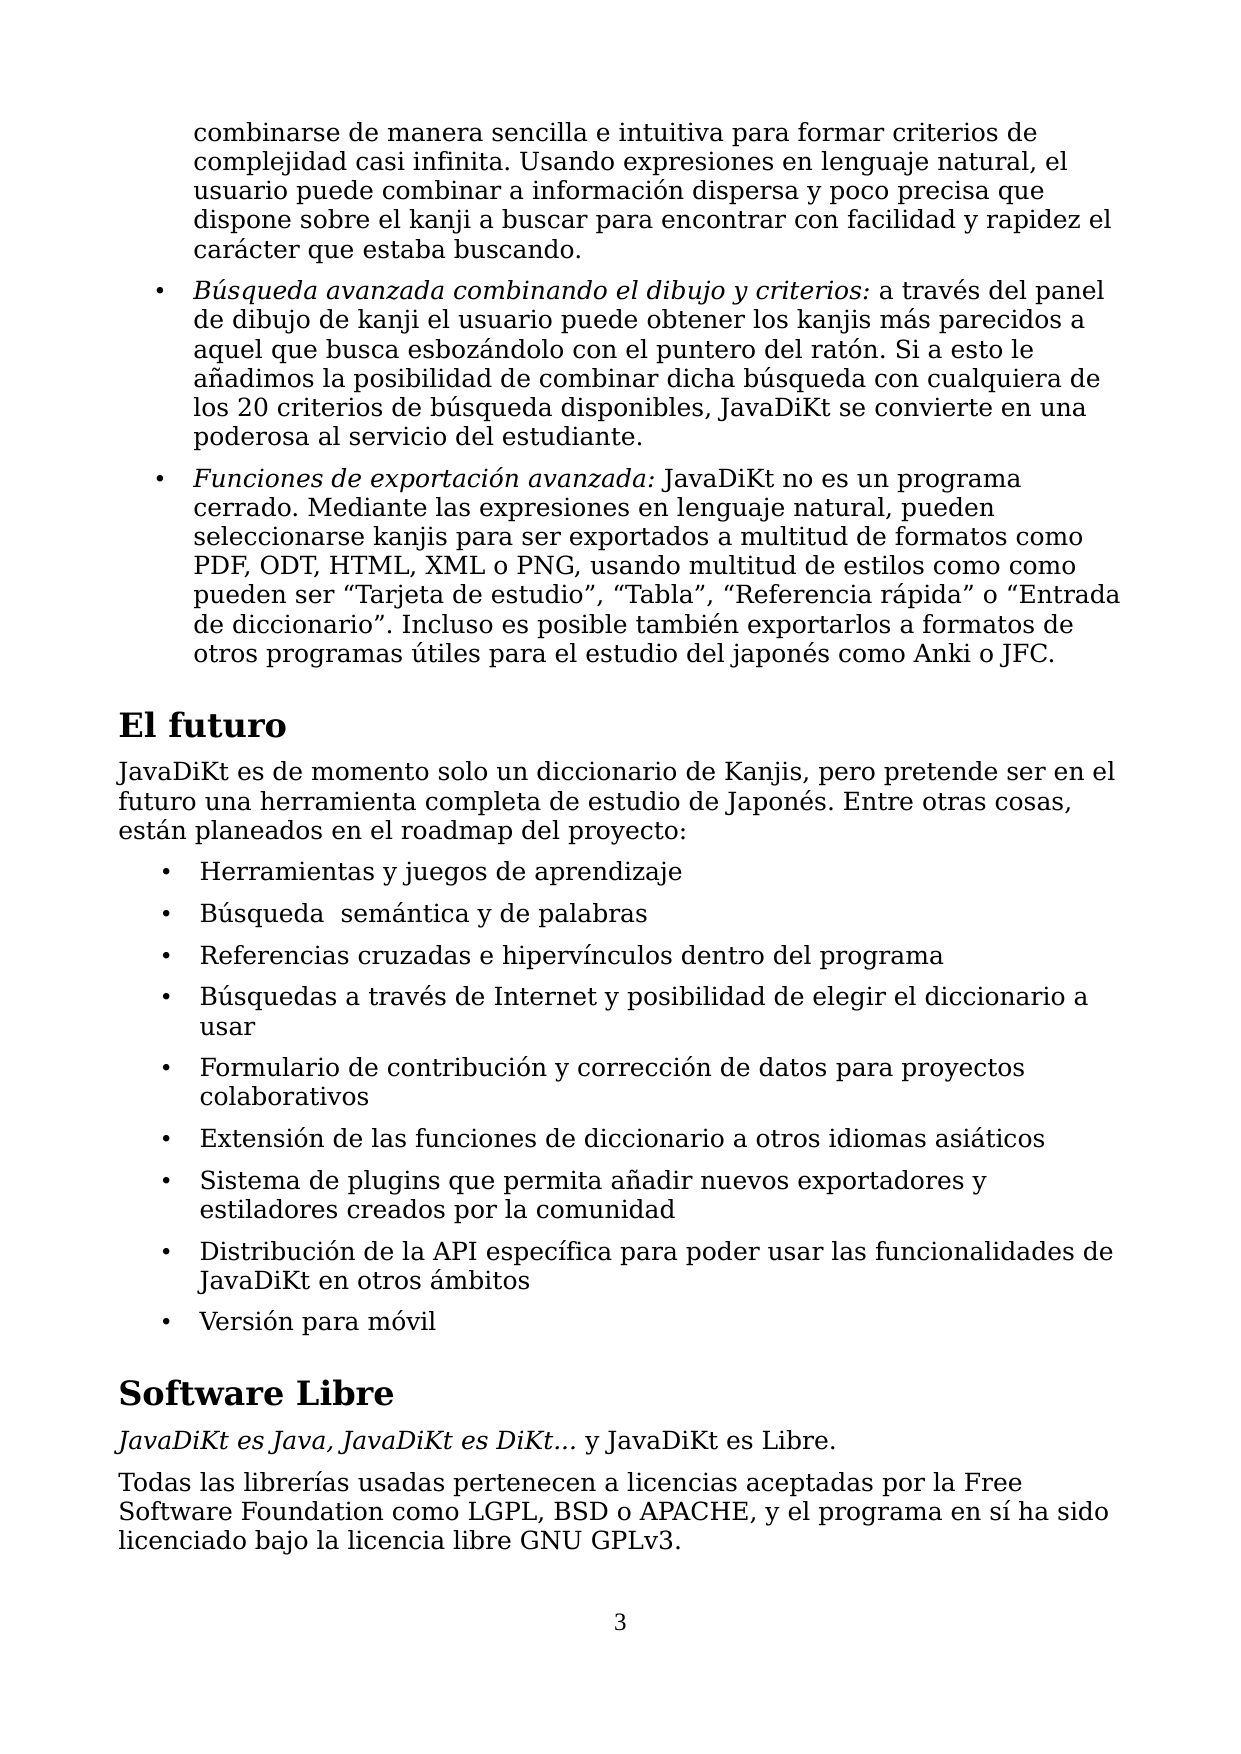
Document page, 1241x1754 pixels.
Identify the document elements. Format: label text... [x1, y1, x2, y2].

list Búsqueda semántica y de palabras [162, 899, 1122, 928]
subtitle El futuro [118, 706, 1122, 745]
list Versión para móvil [162, 1307, 1122, 1337]
list combinarse de manera sencilla e intuitiva para formar criterios de complejidad casi infinita. Usando expresiones en lenguaje natural, el usuario puede combinar a información dispersa y poco precisa que dispone sobre el kanji a buscar para encontrar con facilidad y rapidez el carácter que estaba buscando. [156, 118, 1122, 264]
list Distribución de la API específica para poder usar las funcionalidades de JavaDiKt en otros ámbitos [162, 1237, 1122, 1295]
list Extensión de las funciones de diccionario a otros idiomas asiáticos [162, 1124, 1122, 1153]
text Todas las librerías usadas pertenecen a licencias aceptadas por la Free Software Foundation como LGPL, BSD o APACHE, y el programa en sí ha sido licenciado bajo la licencia libre GNU GPLv3. [118, 1468, 1122, 1555]
list Herramientas y juegos de aprendizaje [162, 857, 1122, 887]
list Sistema de plugins que permita añadir nuevos exportadores y estiladores creados por la comunidad [162, 1166, 1122, 1224]
list Funciones de exportación avanzada: JavaDiKt no es un programa cerrado. Mediante las expresiones en lenguaje natural, pueden seleccionarse kanjis para ser exportados a multitud de formatos como PDF, ODT, HTML, XML o PNG, usando multitud de estilos como como pueden ser “Tarjeta de estudio”, “Tabla”, “Referencia rápida” o “Entrada de diccionario”. Incluso es posible también exportarlos a formatos de otros programas útiles para el estudio del japonés como Anki o JFC. [156, 464, 1122, 668]
text JavaDiKt es de momento solo un diccionario de Kanjis, pero pretende ser en el futuro una herramienta completa de estudio de Japonés. Entre otras cosas, están planeados en el roadmap del proyecto: [118, 757, 1122, 845]
text JavaDiKt es Java, JavaDiKt es DiKt... y JavaDiKt es Libre. [118, 1426, 1122, 1455]
subtitle Software Libre [118, 1374, 1122, 1413]
list Referencias cruzadas e hipervínculos dentro del programa [162, 941, 1122, 970]
list Búsqueda avanzada combinando el dibujo y criterios: a través del panel de dibujo de kanji el usuario puede obtener los kanjis más parecidos a aquel que busca esbozándolo con el puntero del ratón. Si a esto le añadimos la posibilidad de combinar dicha búsqueda con cualquiera de los 20 criterios de búsqueda disponibles, JavaDiKt se convierte en una poderosa al servicio del estudiante. [156, 276, 1122, 451]
list Búsquedas a través de Internet y posibilidad de elegir el diccionario a usar [162, 982, 1122, 1041]
list Formulario de contribución y corrección de datos para proyectos colaborativos [162, 1053, 1122, 1112]
